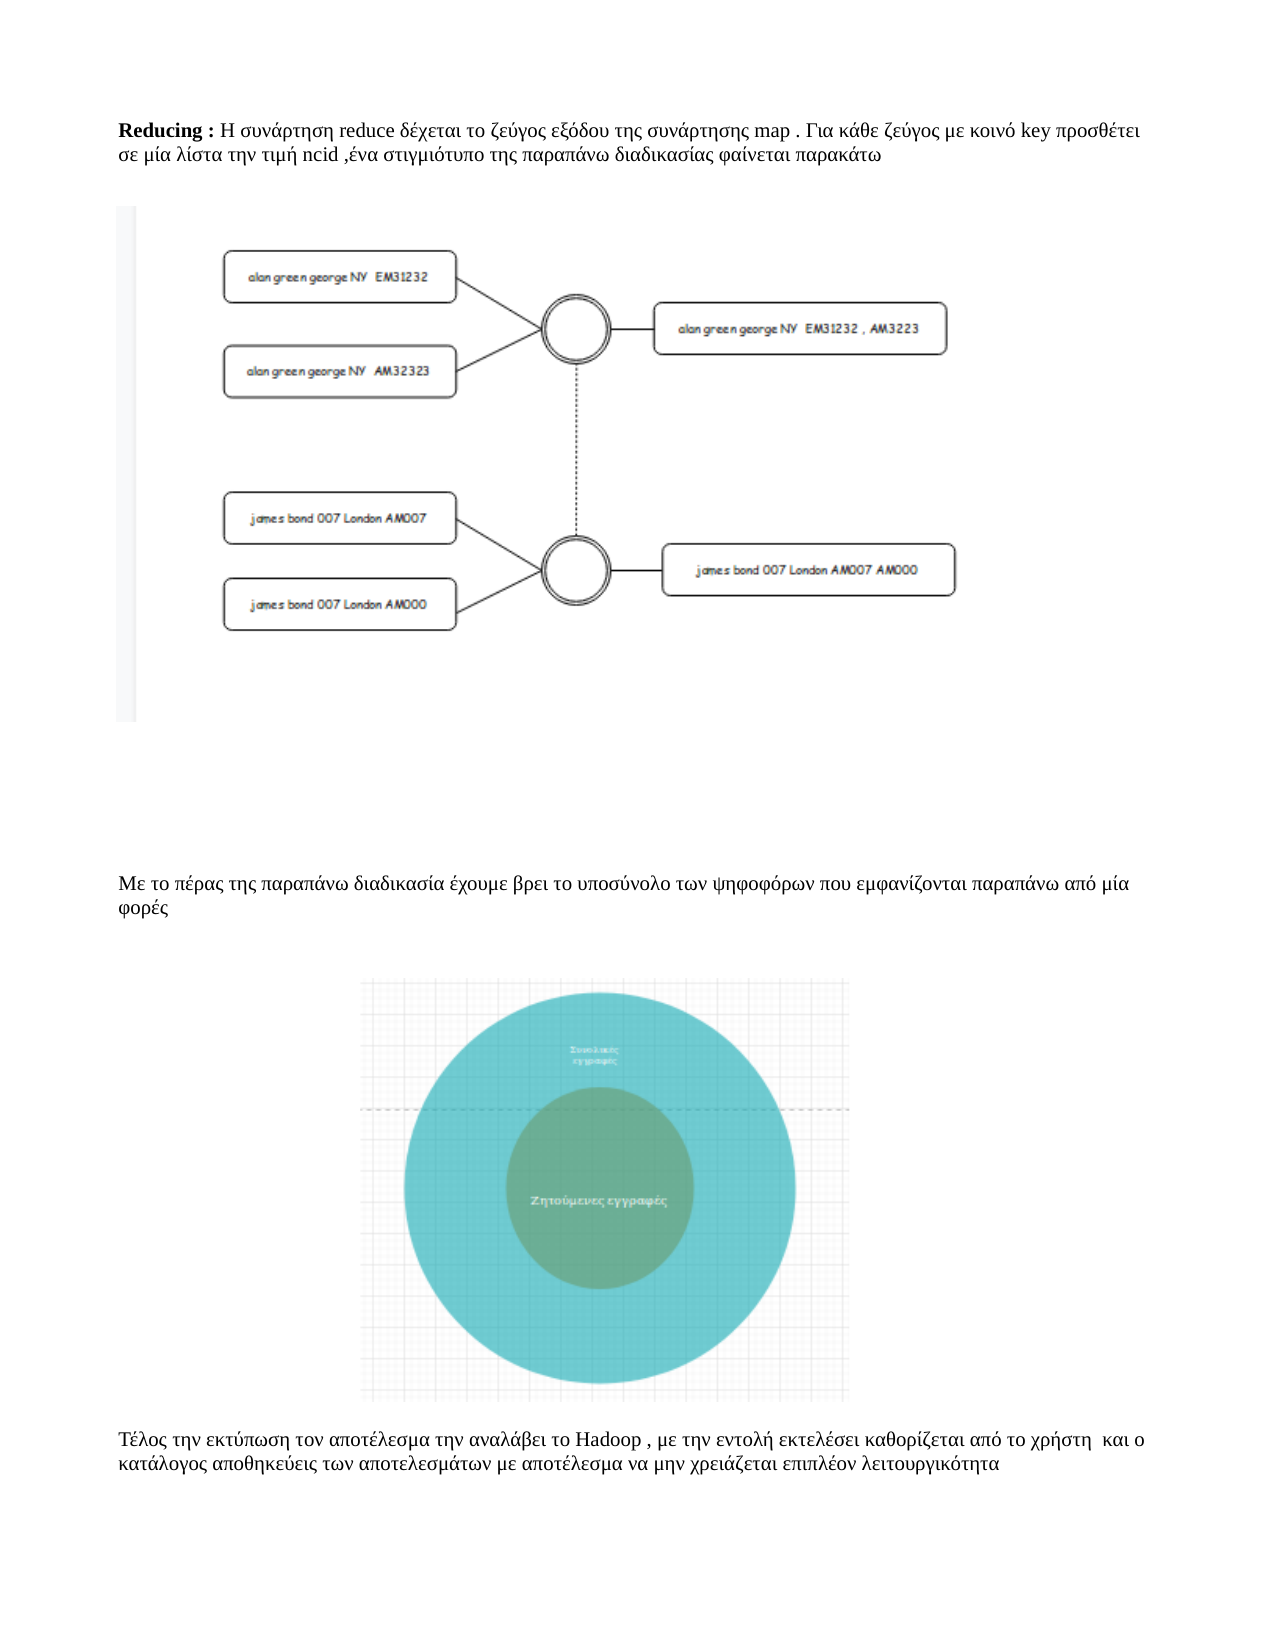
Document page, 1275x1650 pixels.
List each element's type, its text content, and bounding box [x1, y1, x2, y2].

text Τέλος την εκτύπωση τον αποτέλεσμα την αναλάβει το Hadoop , με την εντολή εκτελέσει καθορίζεται από το χρήστη και ο κατάλογος αποθηκεύεις των αποτελεσμάτων με αποτέλεσμα να μην χρειάζεται επιπλέον λειτουργικότητα [118, 1427, 1157, 1475]
picture [360, 978, 850, 1402]
text Με το πέρας της παραπάνω διαδικασία έχουμε βρει το υποσύνολο των ψηφοφόρων που εμφανίζονται παραπάνω από μία φορές [118, 871, 1157, 919]
picture [116, 206, 1037, 722]
text Reducing : Η συνάρτηση reduce δέχεται το ζεύγος εξόδου της συνάρτησης map . Για κάθε ζεύγος με κοινό key προσθέτει σε μία λίστα την τιμή ncid ,ένα στιγμιότυπο της παραπάνω διαδικασίας φαίνεται παρακάτω [118, 118, 1157, 166]
